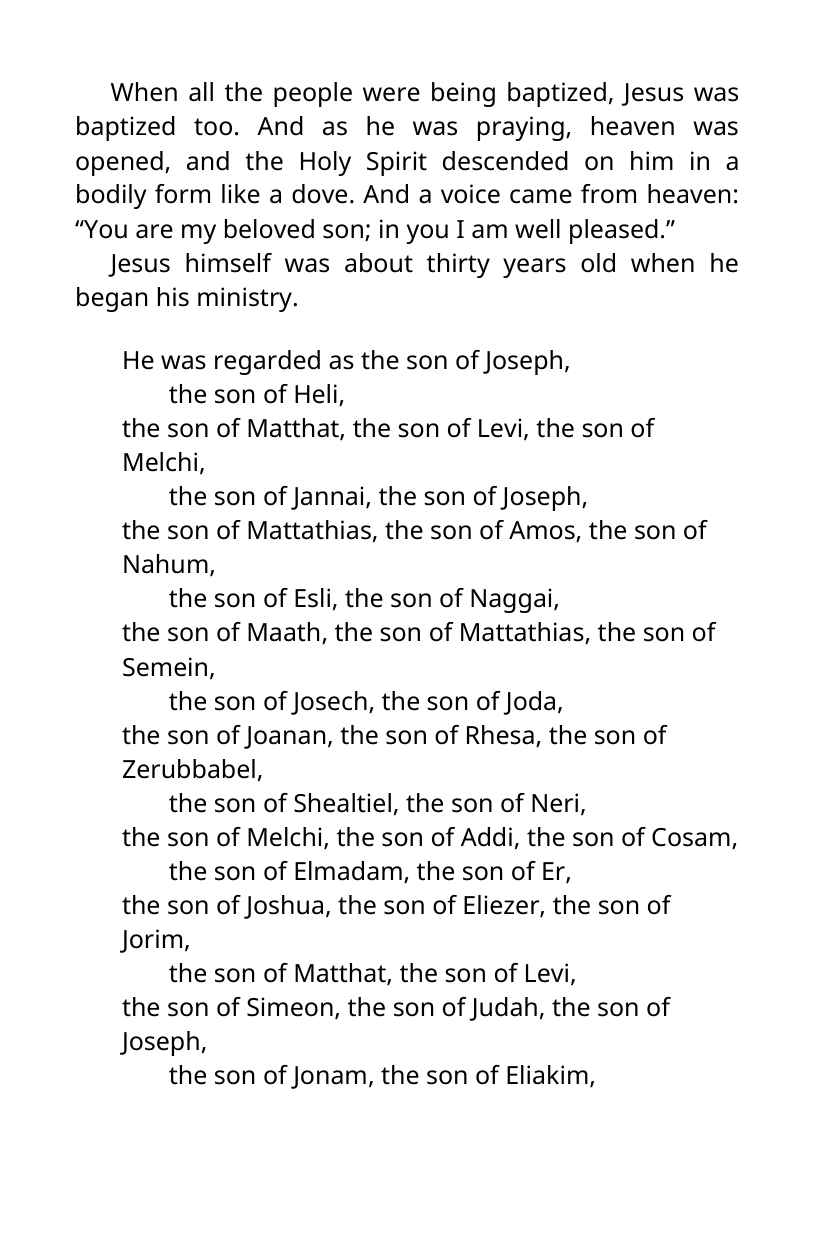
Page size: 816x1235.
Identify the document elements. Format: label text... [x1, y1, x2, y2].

text the son of Matthat, the son of Levi, [169, 956, 740, 990]
text the son of Elmadam, the son of Er, [169, 853, 740, 888]
text the son of Josech, the son of Joda, [169, 683, 740, 717]
text the son of Jannai, the son of Joseph, [169, 479, 740, 513]
text the son of Shealtiel, the son of Neri, [169, 785, 740, 819]
text He was regarded as the son of Joseph, [122, 343, 693, 377]
text the son of Simeon, the son of Judah, the son of Joseph, [122, 990, 740, 1058]
text When all the people were being baptized, Jesus was baptized too. And as he was praying, heaven was opened, and the Holy Spirit descended on him in a bodily form like a dove. And a voice came from heaven: “You are my beloved son; in you I am well pleased.” [75, 75, 740, 245]
text the son of Esli, the son of Naggai, [169, 581, 740, 615]
text the son of Mattathias, the son of Amos, the son of Nahum, [122, 513, 740, 581]
text the son of Matthat, the son of Levi, the son of Melchi, [122, 411, 740, 479]
text the son of Joshua, the son of Eliezer, the son of Jorim, [122, 888, 740, 956]
text the son of Jonam, the son of Eliakim, [169, 1058, 740, 1092]
text the son of Heli, [169, 377, 740, 411]
text the son of Melchi, the son of Addi, the son of Cosam, [122, 819, 740, 853]
text Jesus himself was about thirty years old when he began his ministry. [75, 245, 740, 313]
text the son of Joanan, the son of Rhesa, the son of Zerubbabel, [122, 717, 740, 785]
text the son of Maath, the son of Mattathias, the son of Semein, [122, 615, 740, 683]
